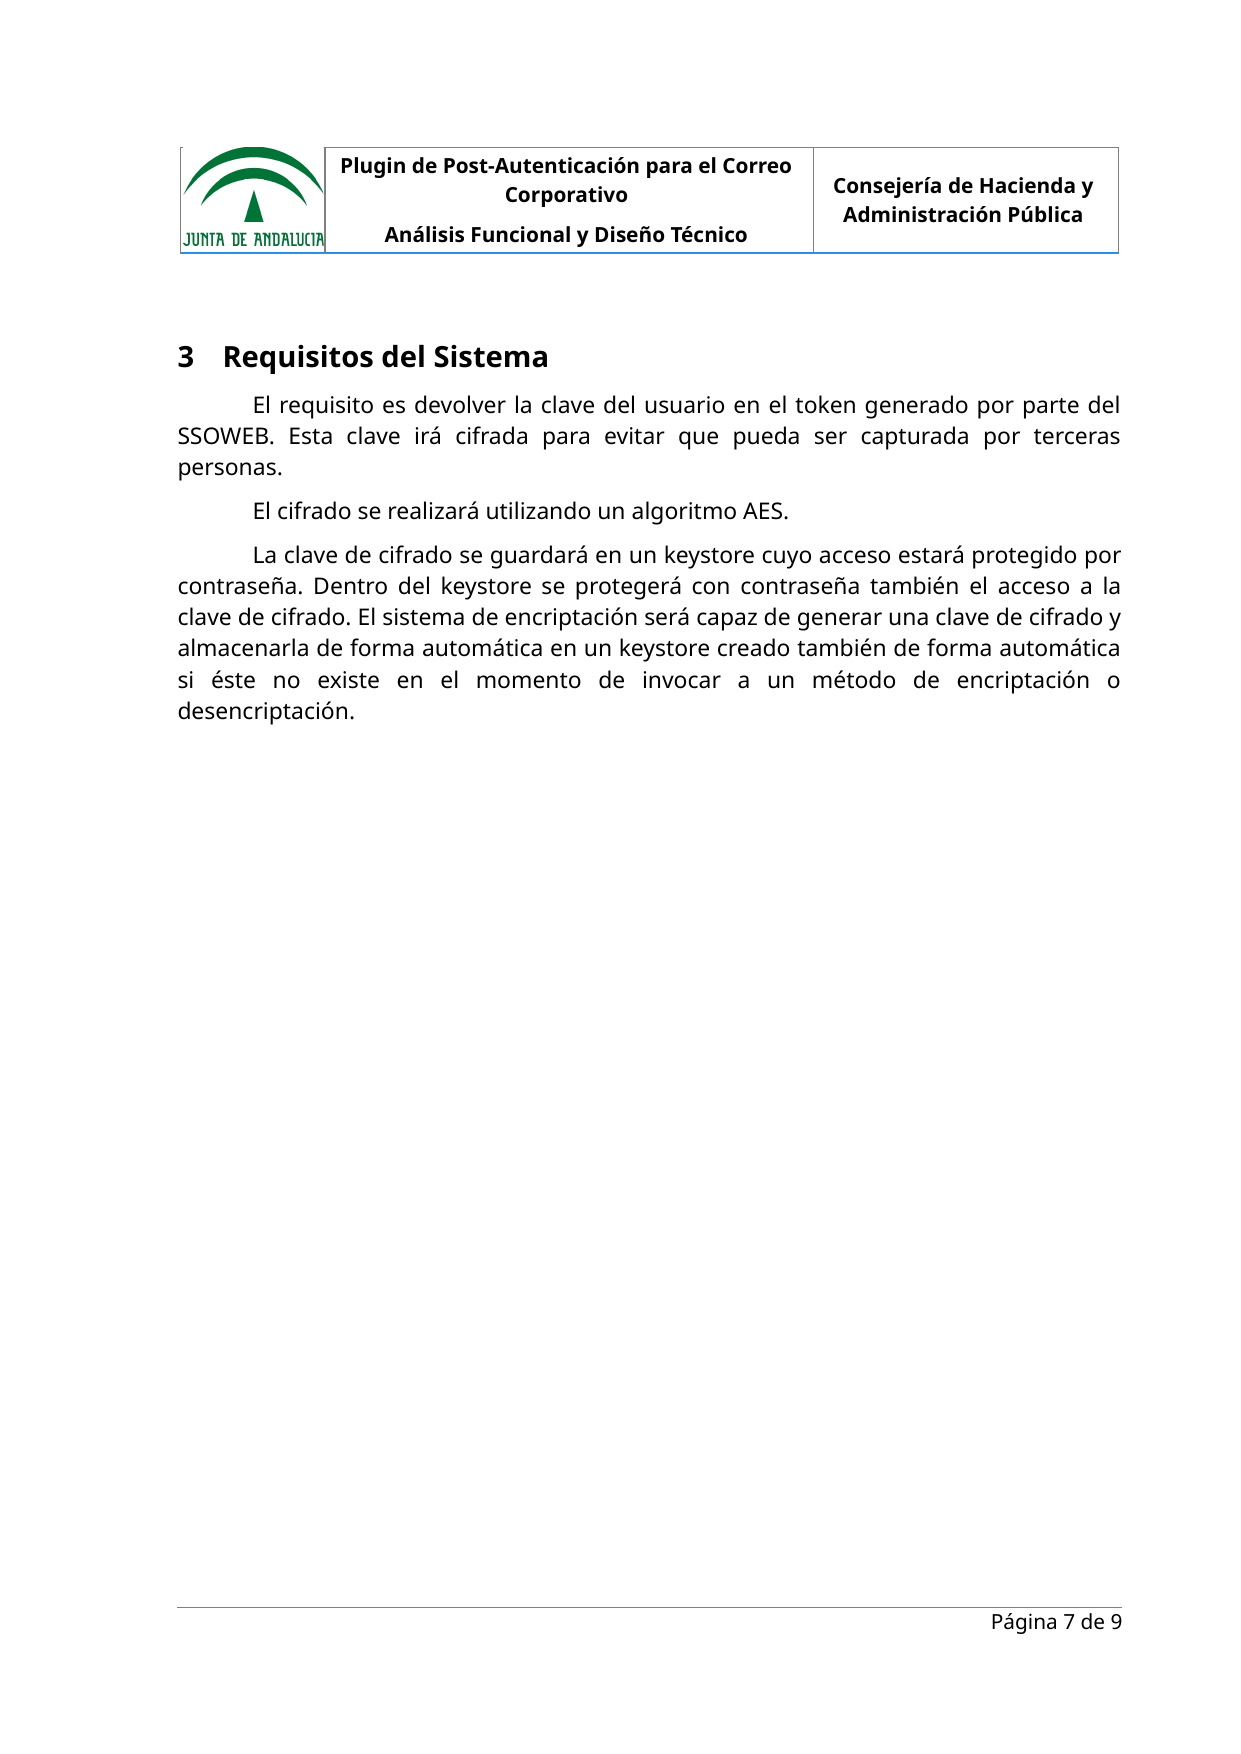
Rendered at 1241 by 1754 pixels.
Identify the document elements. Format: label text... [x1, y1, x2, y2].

text La clave de cifrado se guardará en un keystore cuyo acceso estará protegido por contraseña. Dentro del keystore se protegerá con contraseña también el acceso a la clave de cifrado. El sistema de encriptación será capaz de generar una clave de cifrado y almacenarla de forma automática en un keystore creado también de forma automática si éste no existe en el momento de invocar a un método de encriptación o desencriptación. [177, 539, 1122, 726]
picture [183, 147, 324, 246]
text El requisito es devolver la clave del usuario en el token generado por parte del SSOWEB. Esta clave irá cifrada para evitar que pueda ser capturada por terceras personas. [177, 389, 1122, 482]
subtitle Requisitos del Sistema [177, 336, 1122, 376]
text El cifrado se realizará utilizando un algoritmo AES. [177, 495, 1122, 526]
